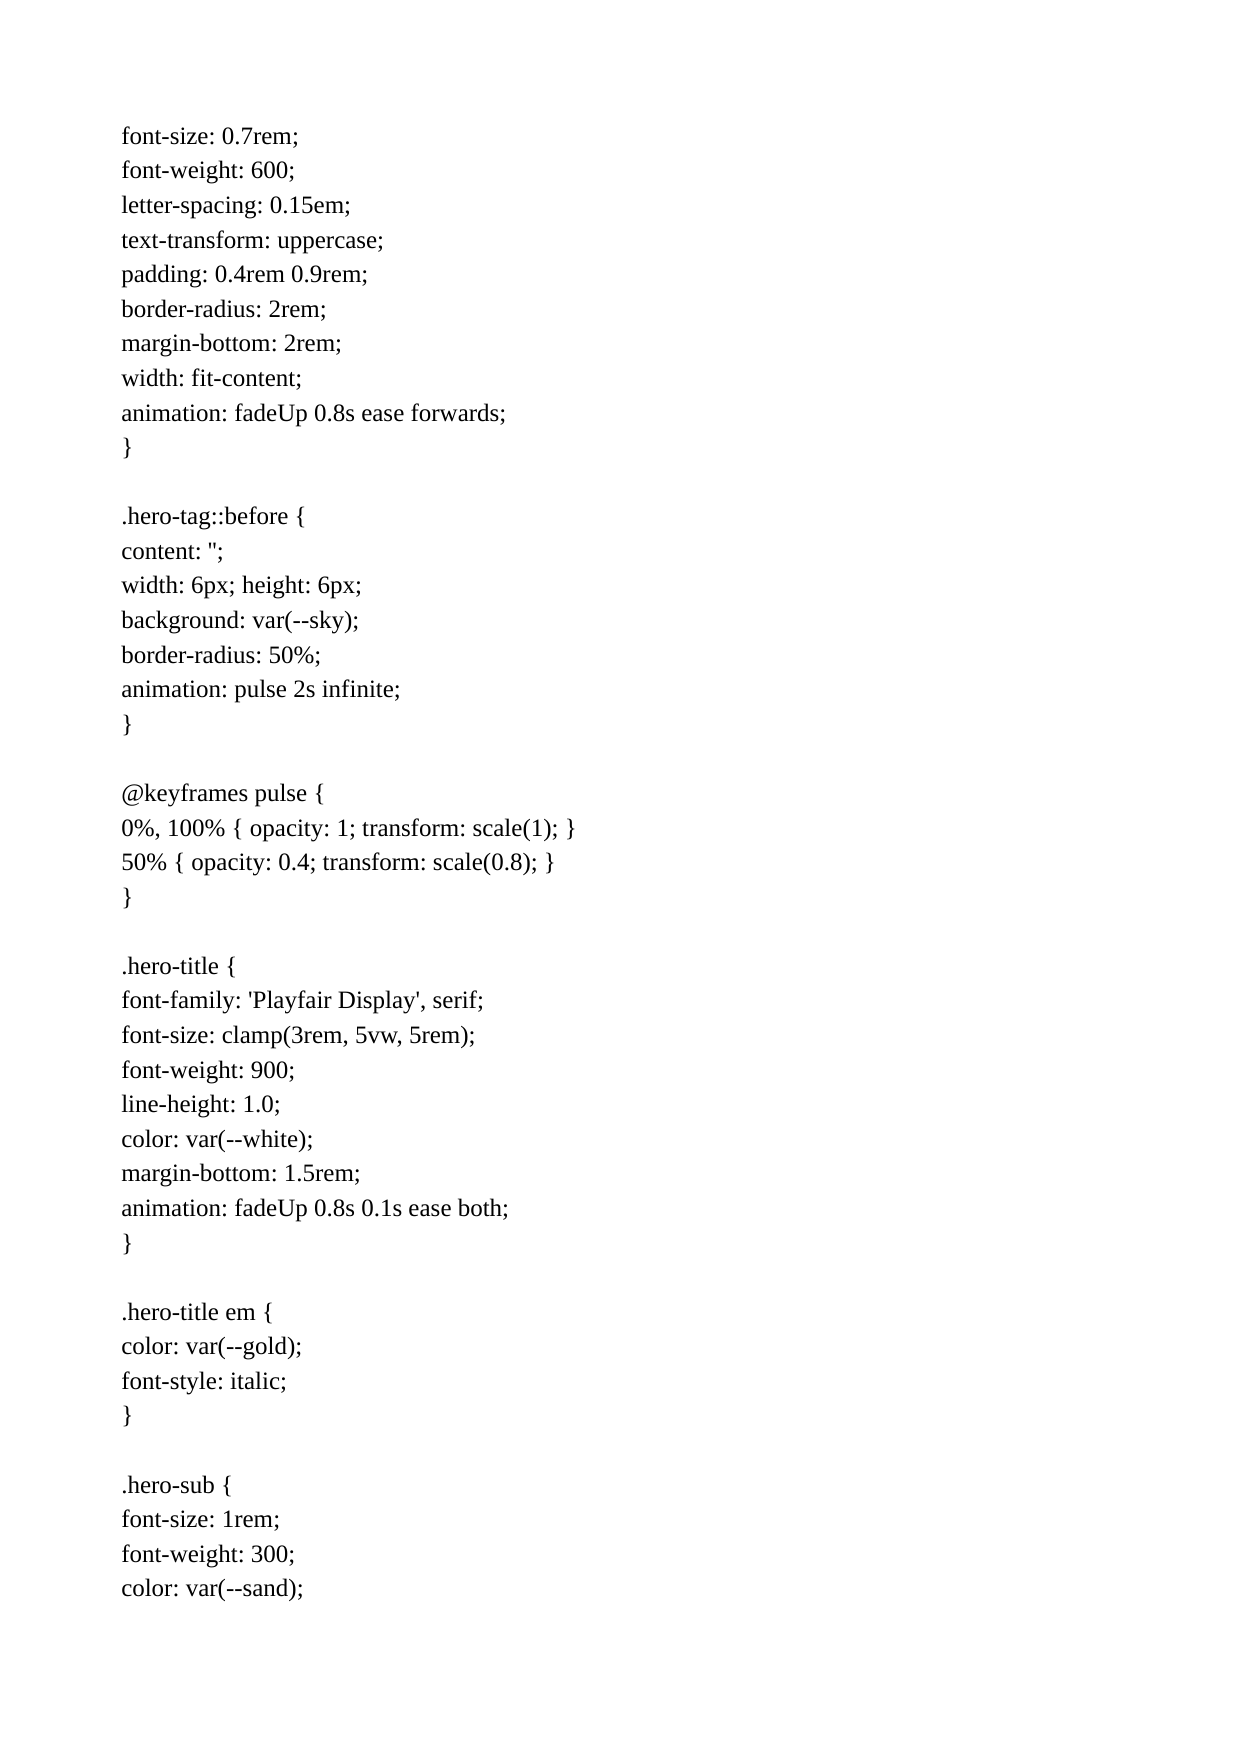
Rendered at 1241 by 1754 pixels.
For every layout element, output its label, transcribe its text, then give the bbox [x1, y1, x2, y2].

table_cell line-height: 1.0; [118, 1086, 1122, 1121]
table_cell 0%, 100% { opacity: 1; transform: scale(1); } [118, 810, 1122, 844]
table_cell animation: pulse 2s infinite; [118, 671, 1122, 706]
table_cell letter-spacing: 0.15em; [118, 187, 1122, 222]
table_cell font-family: 'Playfair Display', serif; [118, 983, 1122, 1017]
table_cell } [118, 429, 1122, 464]
table_cell font-size: 1rem; [118, 1501, 1122, 1536]
table_cell .hero-sub { [118, 1467, 1122, 1501]
table_cell color: var(--white); [118, 1121, 1122, 1156]
table_cell .hero-tag::before { [118, 499, 1122, 533]
table_cell margin-bottom: 2rem; [118, 326, 1122, 360]
table_cell border-radius: 2rem; [118, 291, 1122, 326]
table_cell width: 6px; height: 6px; [118, 568, 1122, 602]
table_cell content: ''; [118, 533, 1122, 568]
table_cell animation: fadeUp 0.8s ease forwards; [118, 395, 1122, 429]
table_cell margin-bottom: 1.5rem; [118, 1156, 1122, 1190]
table_cell font-size: clamp(3rem, 5vw, 5rem); [118, 1017, 1122, 1052]
table_cell [118, 1259, 1122, 1294]
table_cell .hero-title em { [118, 1294, 1122, 1328]
table_cell [118, 914, 1122, 948]
table_cell font-weight: 600; [118, 153, 1122, 187]
table_cell color: var(--sand); [118, 1571, 1122, 1605]
table_cell background: var(--sky); [118, 602, 1122, 637]
table_cell font-weight: 900; [118, 1052, 1122, 1086]
table_cell padding: 0.4rem 0.9rem; [118, 256, 1122, 291]
table_cell animation: fadeUp 0.8s 0.1s ease both; [118, 1190, 1122, 1225]
table_cell width: fit-content; [118, 360, 1122, 395]
table_cell color: var(--gold); [118, 1329, 1122, 1363]
table_cell } [118, 1225, 1122, 1259]
table_cell @keyframes pulse { [118, 775, 1122, 810]
table_cell } [118, 706, 1122, 741]
table_cell 50% { opacity: 0.4; transform: scale(0.8); } [118, 844, 1122, 879]
table_cell [118, 741, 1122, 775]
table_cell font-style: italic; [118, 1363, 1122, 1398]
table_cell font-weight: 300; [118, 1536, 1122, 1571]
table_cell border-radius: 50%; [118, 637, 1122, 671]
table_cell .hero-title { [118, 948, 1122, 983]
table_cell text-transform: uppercase; [118, 222, 1122, 256]
table_cell } [118, 1398, 1122, 1432]
table_cell [118, 1432, 1122, 1467]
table_cell [118, 464, 1122, 498]
table_cell } [118, 879, 1122, 913]
table_cell font-size: 0.7rem; [118, 118, 1122, 153]
